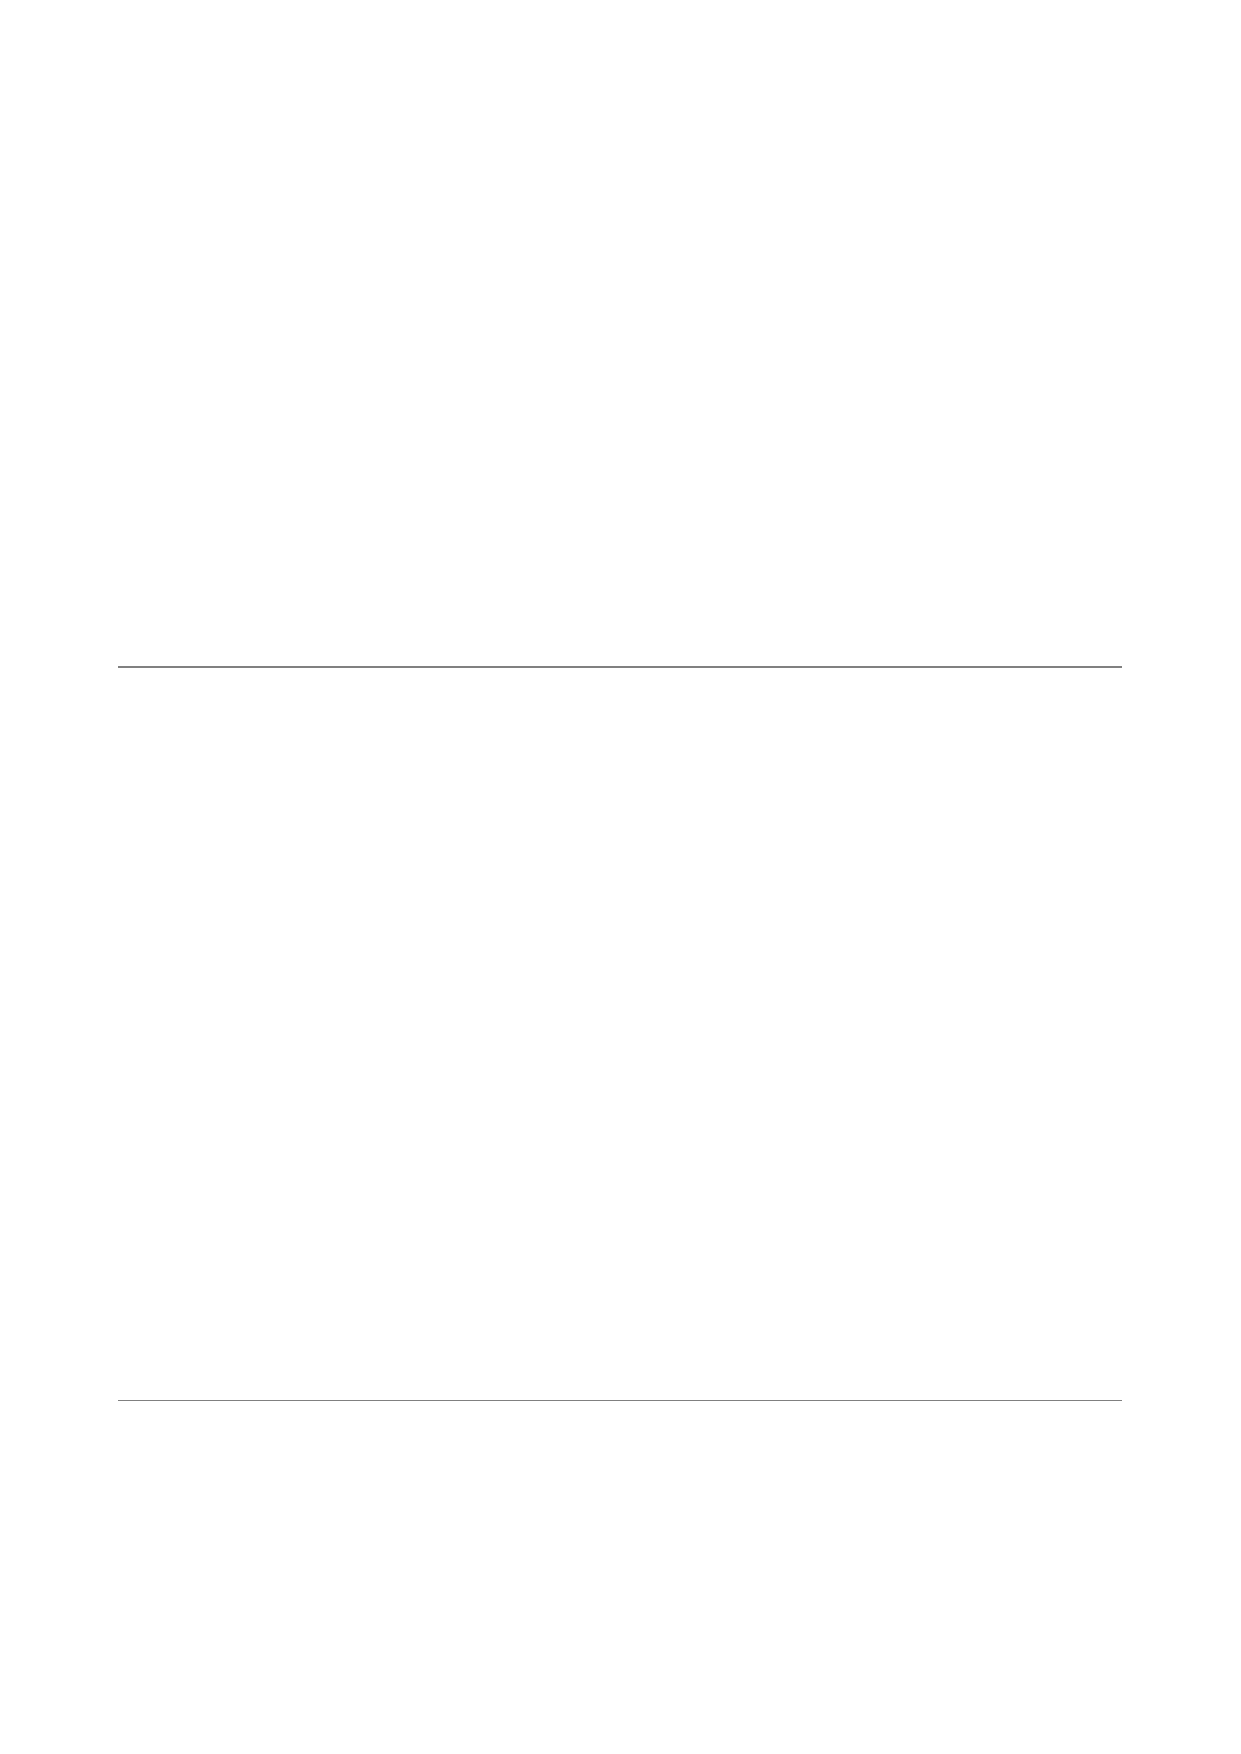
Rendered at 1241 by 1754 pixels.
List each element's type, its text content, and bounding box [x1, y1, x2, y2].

text User.prototype.sayHi = function() { [118, 1166, 1122, 1190]
text this.name = name; [118, 1001, 1122, 1024]
text let u1 = new User("Alice"); [118, 1072, 1122, 1096]
text Например: [118, 930, 1122, 958]
text Мы изменили прототип, и оба объекта получили новый метод, хотя были созданы раньше. [118, 1338, 1122, 1367]
text Если писать методы внутри функции: [118, 1582, 1122, 1611]
list Любая обычная функция по умолчанию имеет prototype = { constructor: F }. [162, 188, 1122, 254]
text } [118, 1024, 1122, 1048]
text console.log("Hi, I'm " + this.name); [118, 1190, 1122, 1214]
text u1.sayHi(); // Hi, I'm Alice [118, 1261, 1122, 1285]
text Иногда нам нужно добавить новый метод ко всем существующим и будущим объектам определённого типа. [118, 849, 1122, 911]
text function User(name) { [118, 977, 1122, 1001]
text }; [118, 1214, 1122, 1237]
subtitle 🧠 2. Чтобы вынести методы из конструктора и экономить память [118, 1455, 1122, 1570]
text Разберём по пунктам с примерами — и станет кристально понятно. [118, 605, 1122, 633]
text // Потом решили добавить метод [118, 1143, 1122, 1166]
list Если вы полностью замените F.prototype, свойство constructor нужно восстановить вручную. [162, 408, 1122, 472]
list При new F() создаваемый объект получает F.prototype как свой [[Prototype]]. [162, 273, 1122, 339]
list constructor — это ссылка на саму функцию-конструктор. [162, 358, 1122, 389]
subtitle 🧠 1. Чтобы добавить методы всем уже созданным объектам [118, 722, 1122, 837]
text u2.sayHi(); // Hi, I'm Bob [118, 1285, 1122, 1308]
subtitle ✔ Итог [118, 118, 1122, 176]
text let u2 = new User("Bob"); [118, 1096, 1122, 1119]
text Зачем вообще менять прототип? Ответ: для расширения или изменения поведения объектов, а также для экономии памяти и создания общих методов. [118, 491, 1122, 586]
